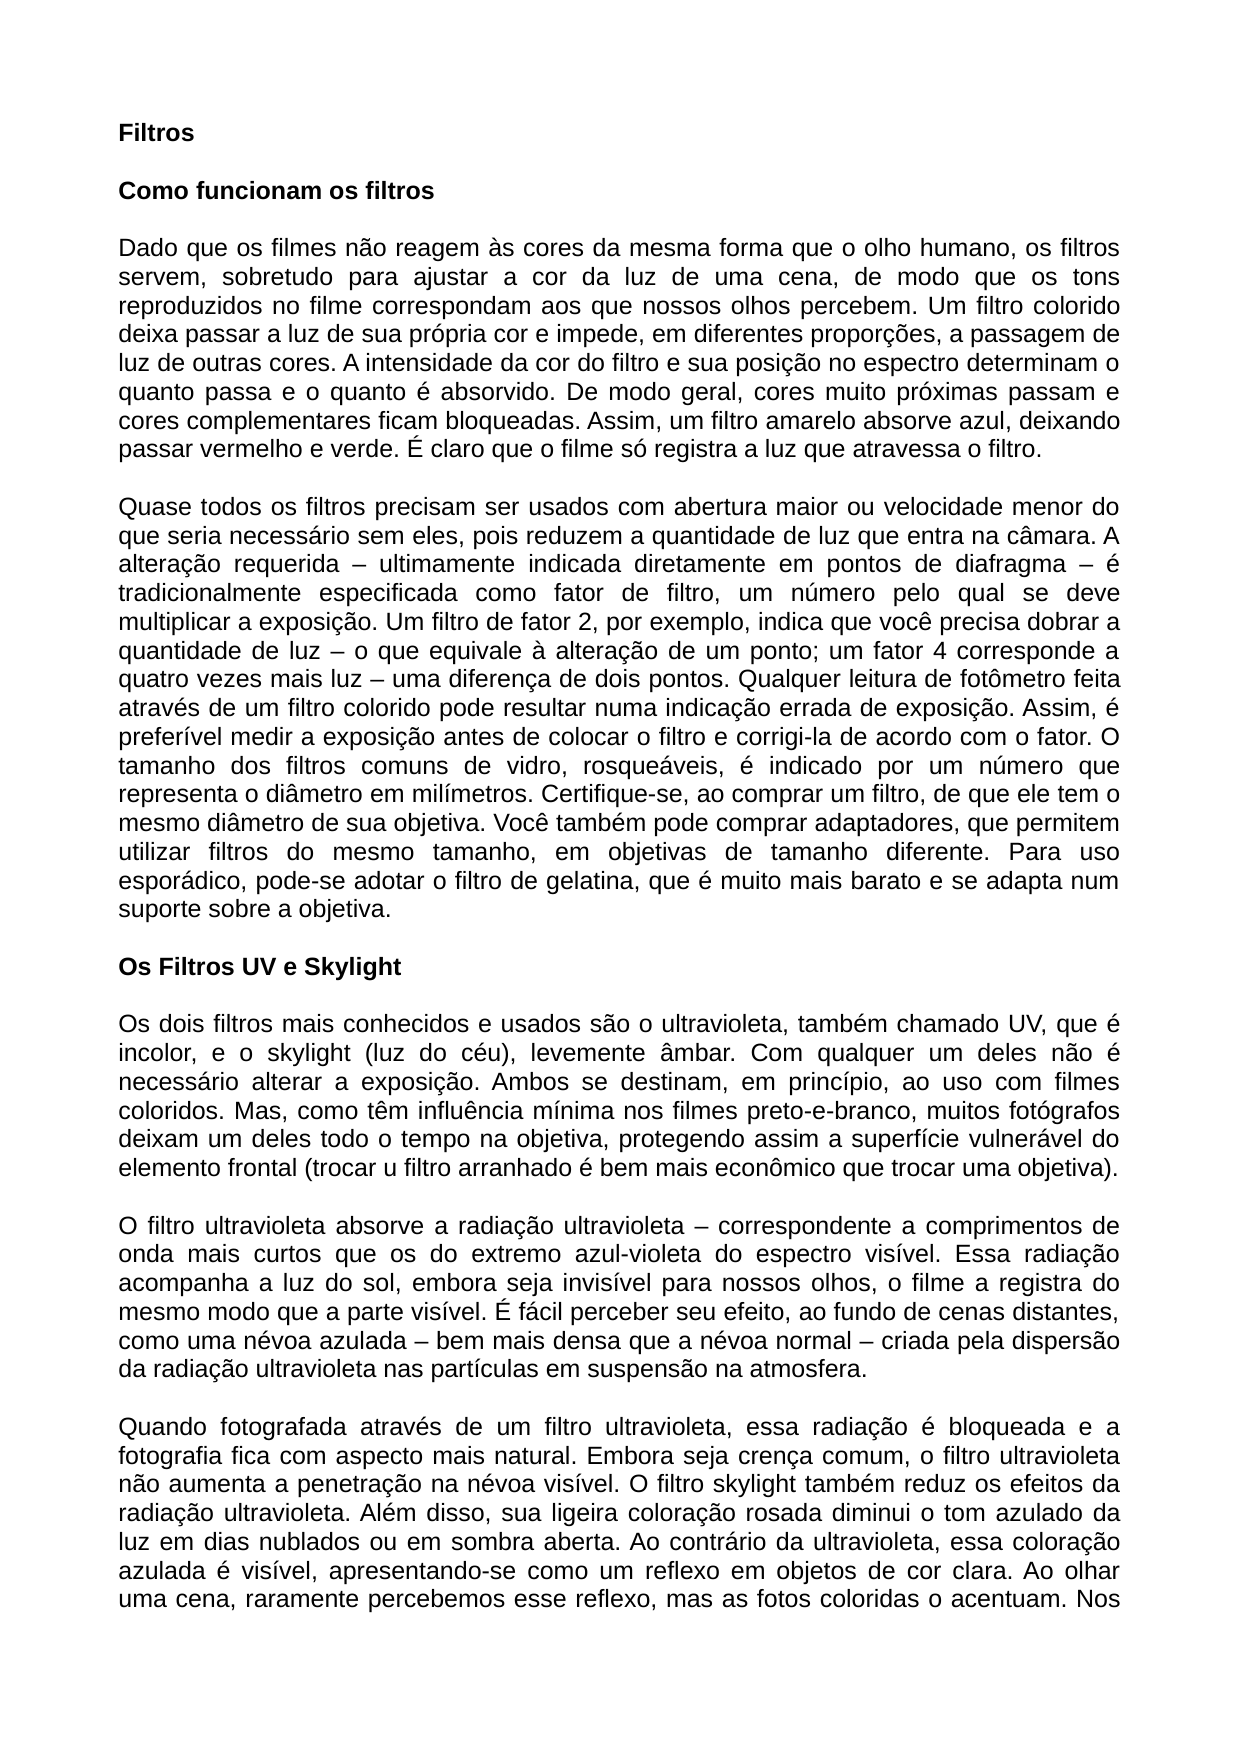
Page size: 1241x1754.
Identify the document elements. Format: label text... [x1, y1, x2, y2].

text Como funcionam os filtros [118, 176, 1122, 204]
text Quando fotografada através de um filtro ultravioleta, essa radiação é bloqueada e a fotografia fica com aspecto mais natural. Embora seja crença comum, o filtro ultravioleta não aumenta a penetração na névoa visível. O filtro skylight também reduz os efeitos da radiação ultravioleta. Além disso, sua ligeira coloração rosada diminui o tom azulado da luz em dias nublados ou em sombra aberta. Ao contrário da ultravioleta, essa coloração azulada é visível, apresentando-se como um reflexo em objetos de cor clara. Ao olhar uma cena, raramente percebemos esse reflexo, mas as fotos coloridas o acentuam. Nos [118, 1412, 1122, 1613]
text Os dois filtros mais conhecidos e usados são o ultravioleta, também chamado UV, que é incolor, e o skylight (luz do céu), levemente âmbar. Com qualquer um deles não é necessário alterar a exposição. Ambos se destinam, em princípio, ao uso com filmes coloridos. Mas, como têm influência mínima nos filmes preto-e-branco, muitos fotógrafos deixam um deles todo o tempo na objetiva, protegendo assim a superfície vulnerável do elemento frontal (trocar u filtro arranhado é bem mais econômico que trocar uma objetiva). [118, 1009, 1122, 1182]
text Quase todos os filtros precisam ser usados com abertura maior ou velocidade menor do que seria necessário sem eles, pois reduzem a quantidade de luz que entra na câmara. A alteração requerida – ultimamente indicada diretamente em pontos de diafragma – é tradicionalmente especificada como fator de filtro, um número pelo qual se deve multiplicar a exposição. Um filtro de fator 2, por exemplo, indica que você precisa dobrar a quantidade de luz – o que equivale à alteração de um ponto; um fator 4 corresponde a quatro vezes mais luz – uma diferença de dois pontos. Qualquer leitura de fotômetro feita através de um filtro colorido pode resultar numa indicação errada de exposição. Assim, é preferível medir a exposição antes de colocar o filtro e corrigi-la de acordo com o fator. O tamanho dos filtros comuns de vidro, rosqueáveis, é indicado por um número que representa o diâmetro em milímetros. Certifique-se, ao comprar um filtro, de que ele tem o mesmo diâmetro de sua objetiva. Você também pode comprar adaptadores, que permitem utilizar filtros do mesmo tamanho, em objetivas de tamanho diferente. Para uso esporádico, pode-se adotar o filtro de gelatina, que é muito mais barato e se adapta num suporte sobre a objetiva. [118, 492, 1122, 923]
text Os Filtros UV e Skylight [118, 952, 1122, 981]
text O filtro ultravioleta absorve a radiação ultravioleta – correspondente a comprimentos de onda mais curtos que os do extremo azul-violeta do espectro visível. Essa radiação acompanha a luz do sol, embora seja invisível para nossos olhos, o filme a registra do mesmo modo que a parte visível. É fácil perceber seu efeito, ao fundo de cenas distantes, como uma névoa azulada – bem mais densa que a névoa normal – criada pela dispersão da radiação ultravioleta nas partículas em suspensão na atmosfera. [118, 1211, 1122, 1383]
text Dado que os filmes não reagem às cores da mesma forma que o olho humano, os filtros servem, sobretudo para ajustar a cor da luz de uma cena, de modo que os tons reproduzidos no filme correspondam aos que nossos olhos percebem. Um filtro colorido deixa passar a luz de sua própria cor e impede, em diferentes proporções, a passagem de luz de outras cores. A intensidade da cor do filtro e sua posição no espectro determinam o quanto passa e o quanto é absorvido. De modo geral, cores muito próximas passam e cores complementares ficam bloqueadas. Assim, um filtro amarelo absorve azul, deixando passar vermelho e verde. É claro que o filme só registra a luz que atravessa o filtro. [118, 233, 1122, 463]
text Filtros [118, 118, 1122, 147]
